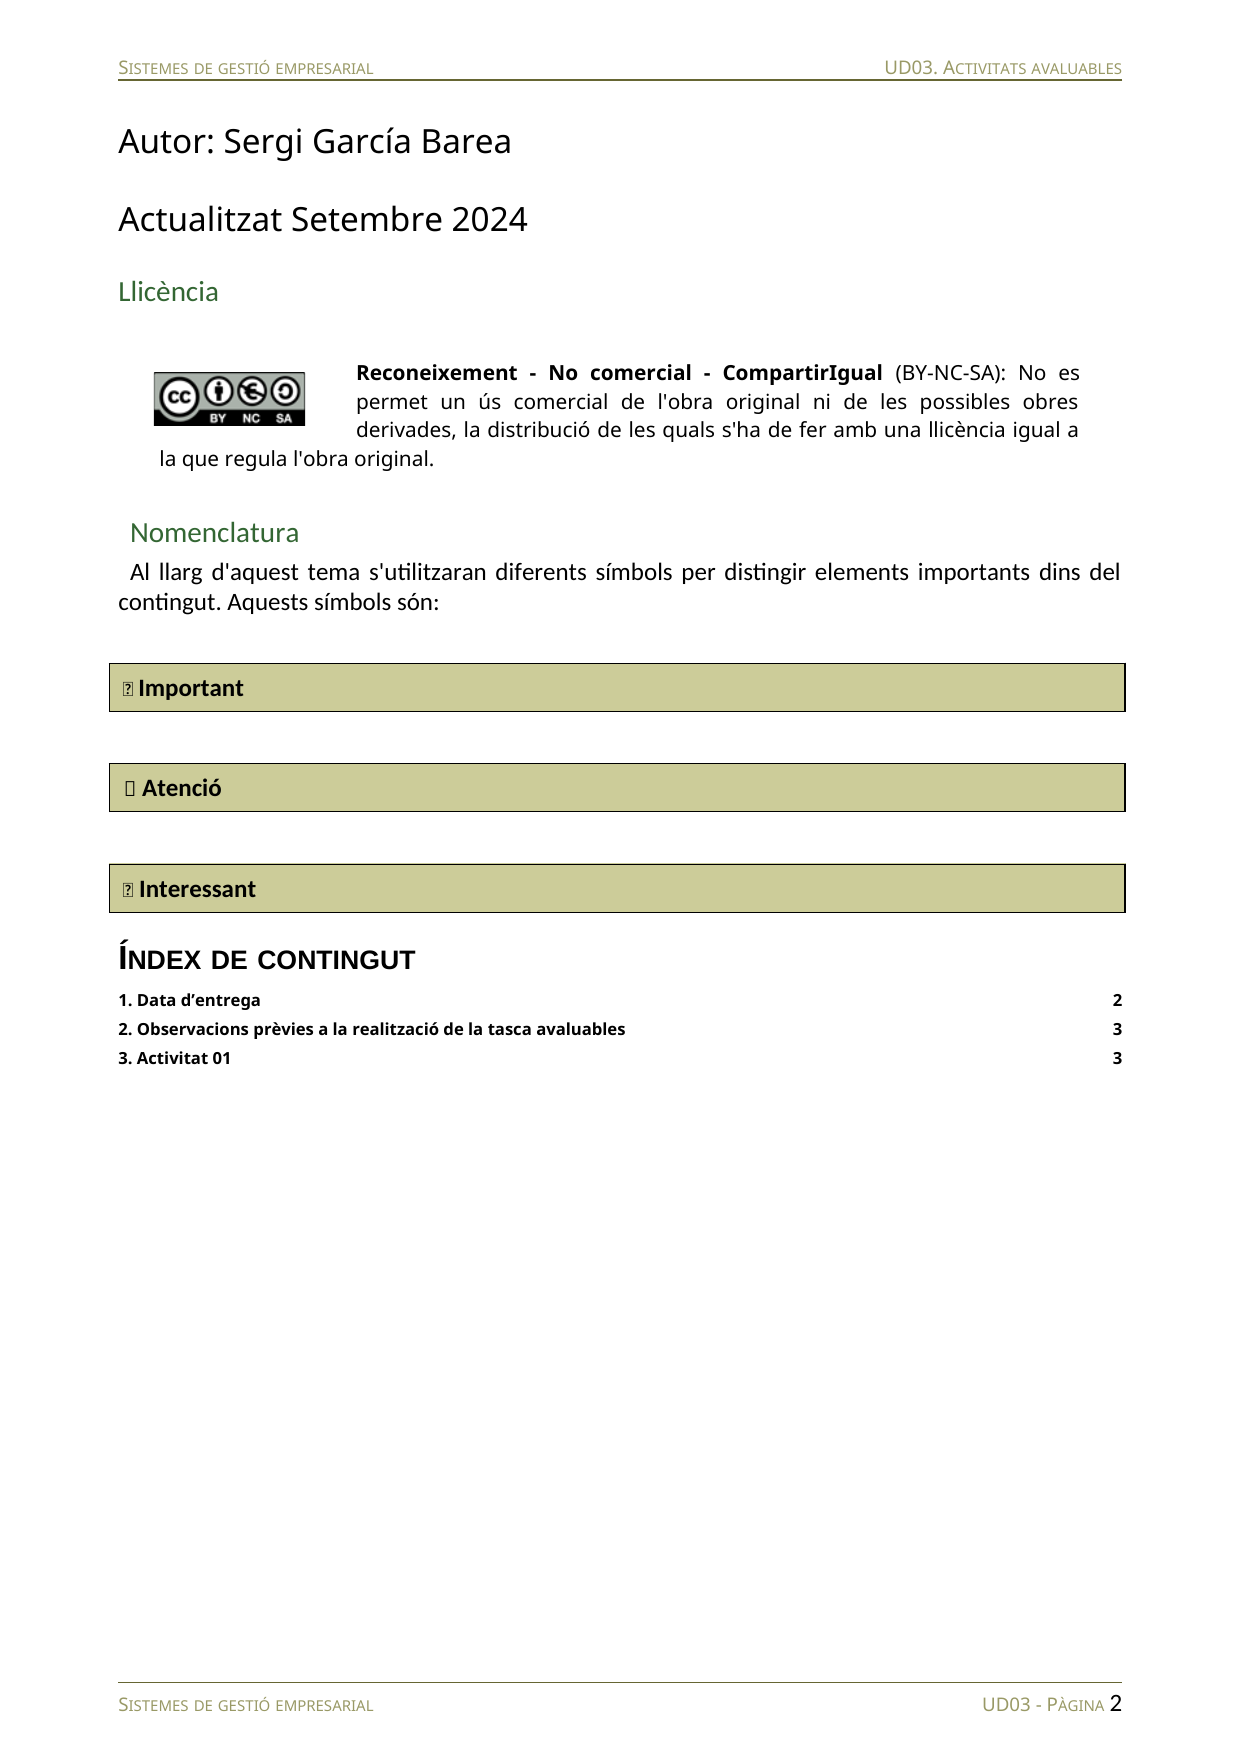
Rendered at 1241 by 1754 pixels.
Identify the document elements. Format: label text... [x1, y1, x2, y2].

text Nomenclatura [118, 514, 1122, 549]
text Llicència [118, 273, 1122, 309]
text 💬 Interessant [110, 865, 1124, 912]
text 2. Observacions prèvies a la realització de la tasca avaluables 3 [118, 1018, 1122, 1040]
text 1. Data d’entrega 2 [118, 989, 1122, 1011]
text ❕ Atenció [110, 764, 1124, 811]
text Autor: Sergi García Barea [118, 118, 1122, 163]
text 📖 Important [110, 664, 1124, 711]
text Reconeixement - No comercial - CompartirIgual (BY-NC-SA): No es permet un ús comercial de l'obra original ni de les possibles obres derivades, la distribució de les quals s'ha de fer amb una llicència igual a la que regula l'obra original. [159, 358, 1080, 472]
text Índex de contingut [118, 938, 1122, 976]
picture [153, 372, 306, 426]
text Al llarg d'aquest tema s'utilitzaran diferents símbols per distingir elements importants dins del contingut. Aquests símbols són: [118, 556, 1122, 617]
text 3. Activitat 01 3 [118, 1047, 1122, 1069]
text Actualitzat Setembre 2024 [118, 196, 1122, 241]
